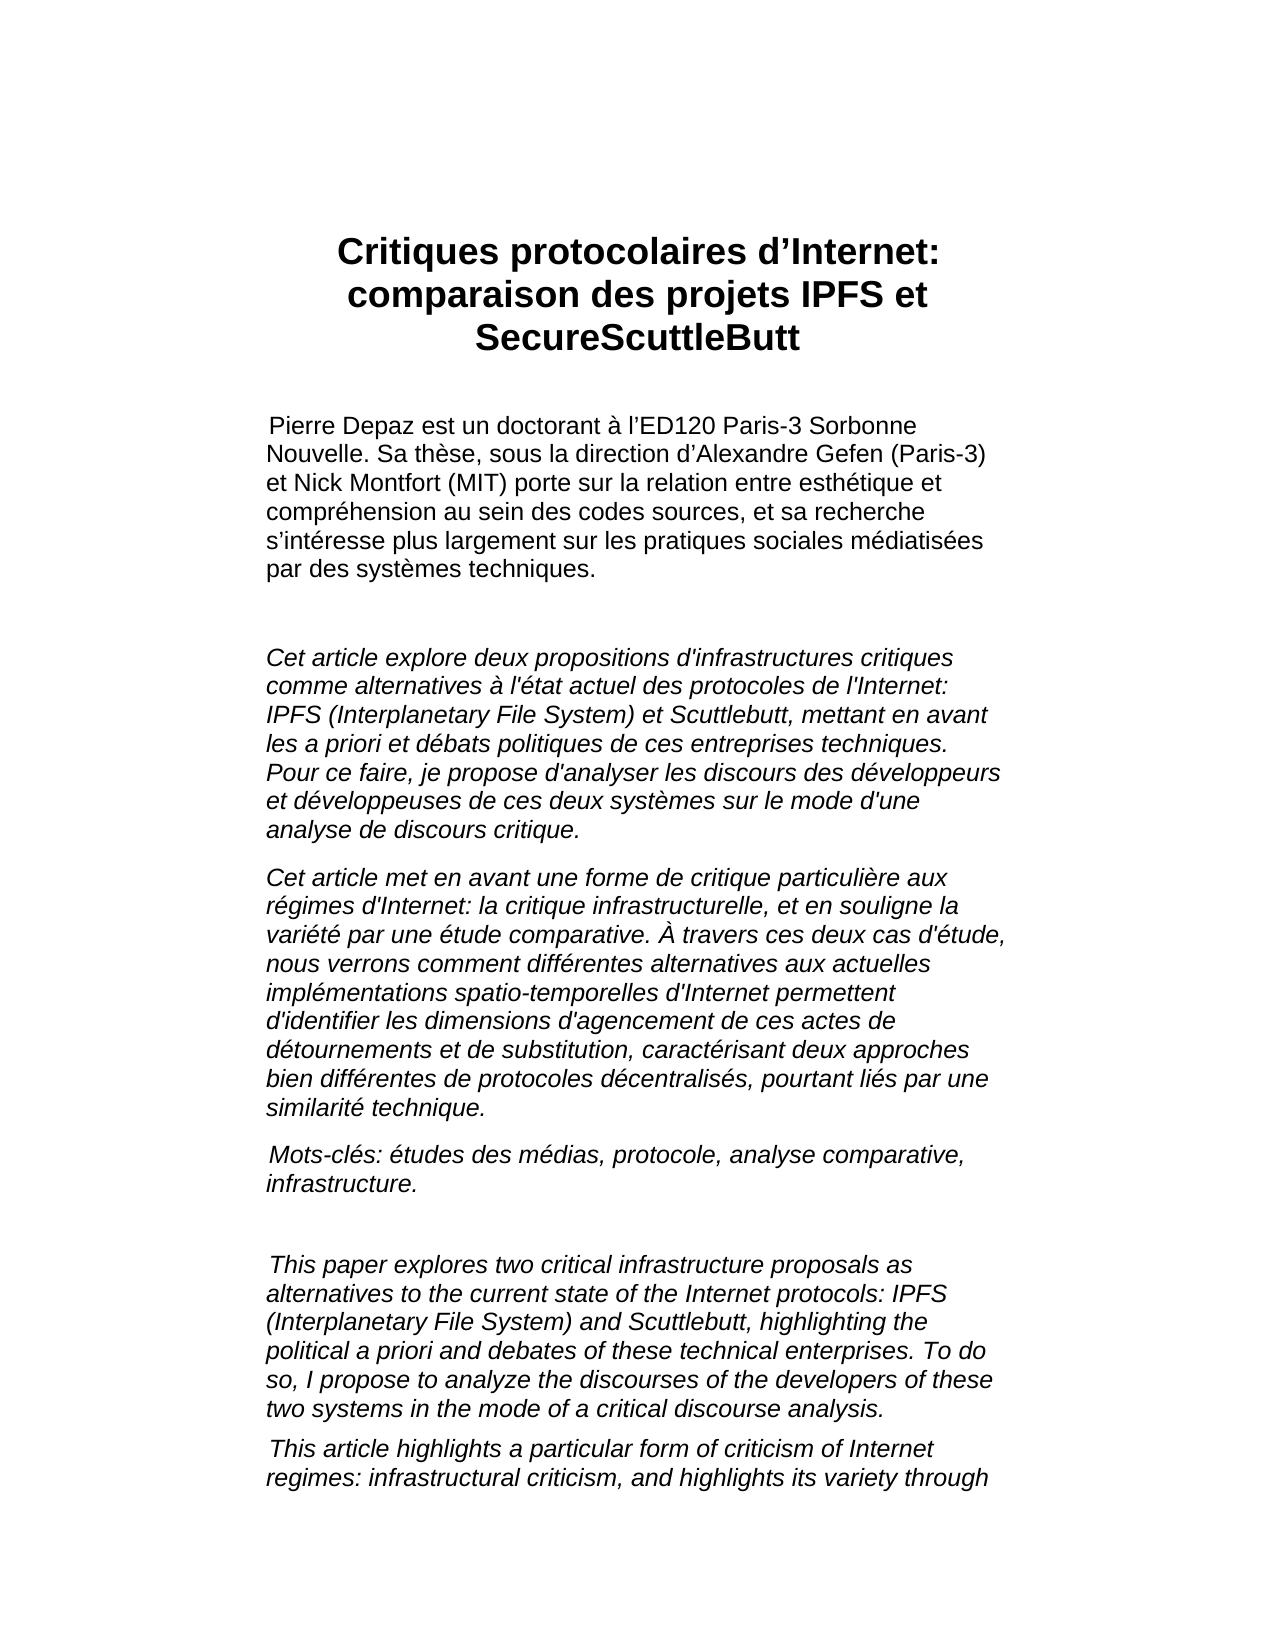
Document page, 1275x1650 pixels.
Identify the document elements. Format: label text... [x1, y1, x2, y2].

title Critiques protocolaires d’Internet: comparaison des projets IPFS et SecureScuttleButt [266, 229, 1009, 358]
text Cet article explore deux propositions d'infrastructures critiques comme alternatives à l'état actuel des protocoles de l'Internet: IPFS (Interplanetary File System) et Scuttlebutt, mettant en avant les a priori et débats politiques de ces entreprises techniques. Pour ce faire, je propose d'analyser les discours des développeurs et développeuses de ces deux systèmes sur le mode d'une analyse de discours critique. [266, 642, 1009, 844]
text Pierre Depaz est un doctorant à l’ED120 Paris-3 Sorbonne Nouvelle. Sa thèse, sous la direction d’Alexandre Gefen (Paris-3) et Nick Montfort (MIT) porte sur la relation entre esthétique et compréhension au sein des codes sources, et sa recherche s’intéresse plus largement sur les pratiques sociales médiatisées par des systèmes techniques. [266, 411, 1009, 583]
text This article highlights a particular form of criticism of Internet regimes: infrastructural criticism, and highlights its variety through [266, 1434, 1009, 1492]
text This paper explores two critical infrastructure proposals as alternatives to the current state of the Internet protocols: IPFS (Interplanetary File System) and Scuttlebutt, highlighting the political a priori and debates of these technical enterprises. To do so, I propose to analyze the discourses of the developers of these two systems in the mode of a critical discourse analysis. [266, 1250, 1009, 1422]
text Mots-clés: études des médias, protocole, analyse comparative, infrastructure. [266, 1140, 1009, 1197]
text Cet article met en avant une forme de critique particulière aux régimes d'Internet: la critique infrastructurelle, et en souligne la variété par une étude comparative. À travers ces deux cas d'étude, nous verrons comment différentes alternatives aux actuelles implémentations spatio-temporelles d'Internet permettent d'identifier les dimensions d'agencement de ces actes de détournements et de substitution, caractérisant deux approches bien différentes de protocoles décentralisés, pourtant liés par une similarité technique. [266, 862, 1009, 1121]
